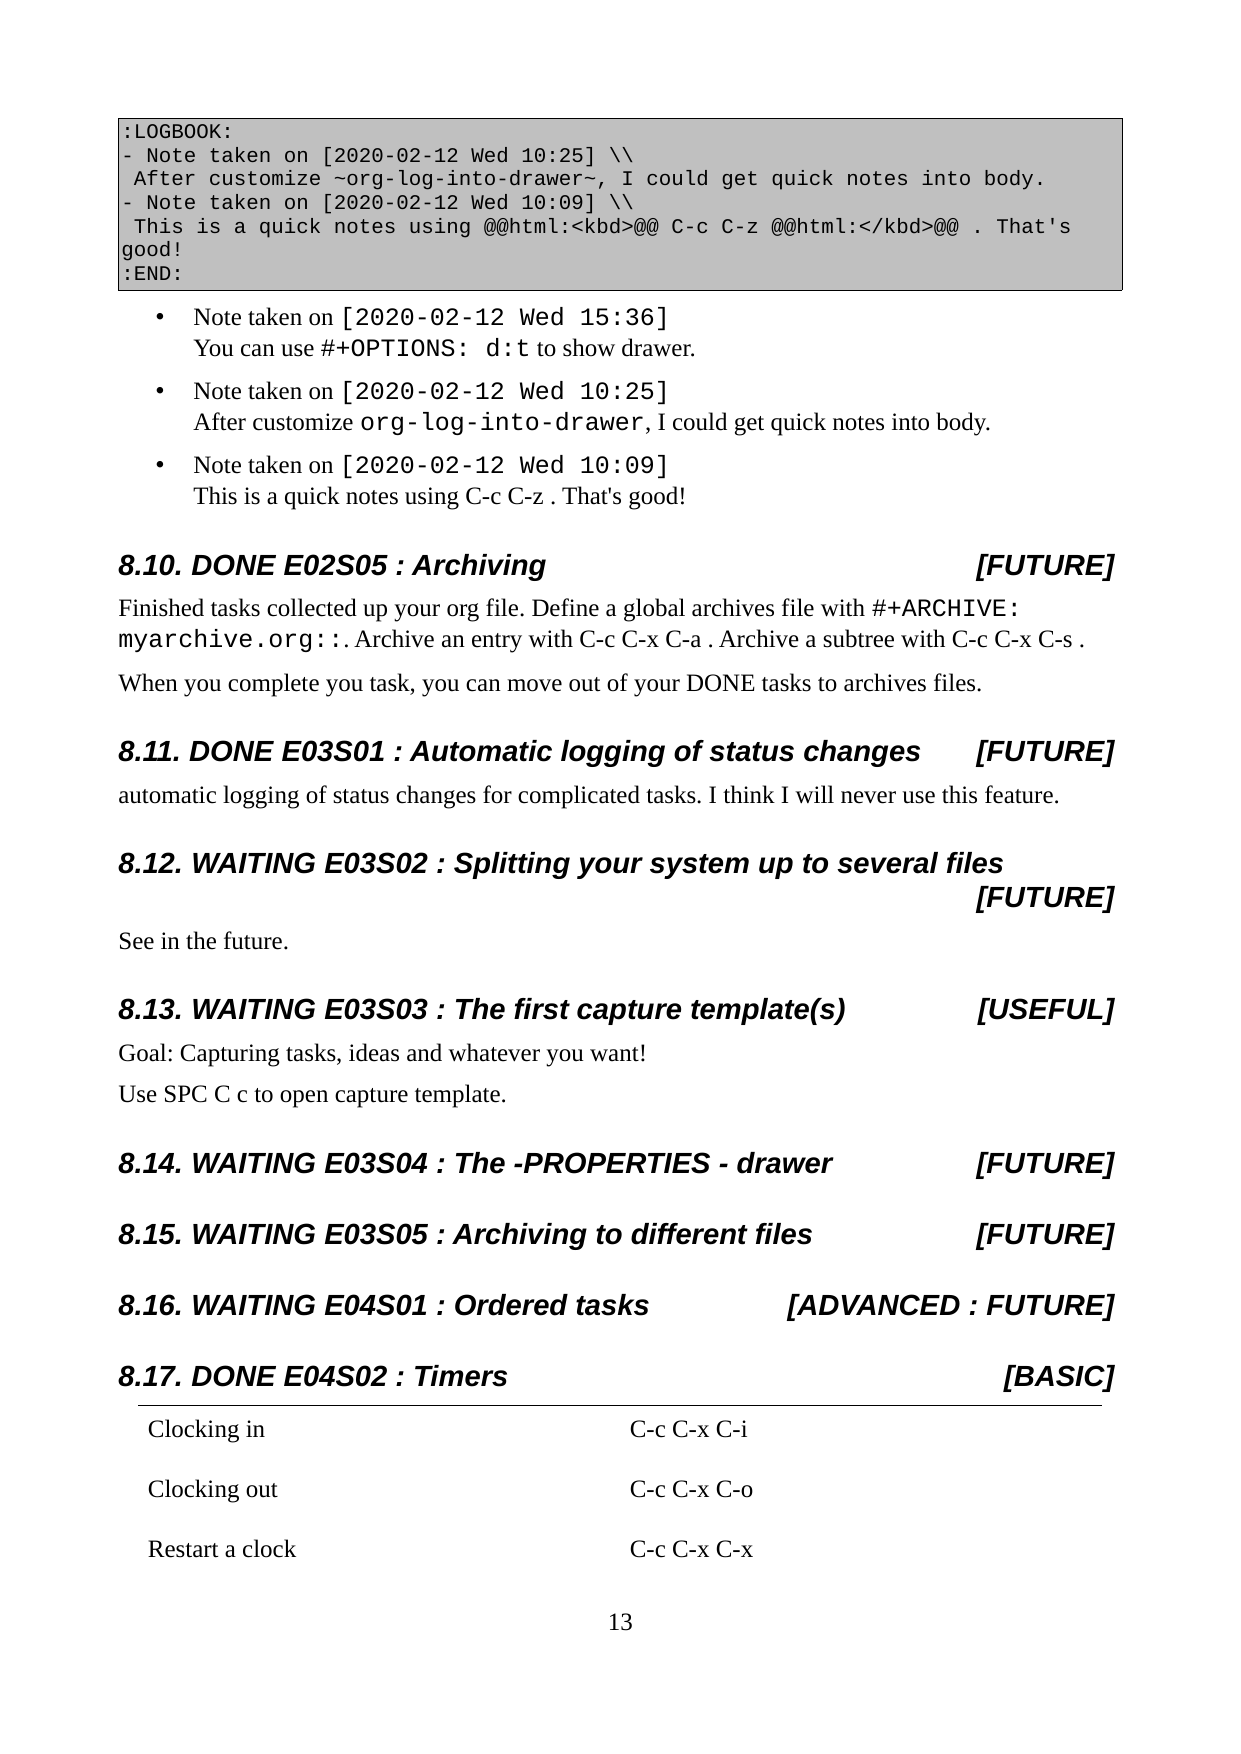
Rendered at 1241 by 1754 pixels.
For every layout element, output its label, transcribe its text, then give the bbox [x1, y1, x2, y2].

text After customize ~org-log-into-drawer~, I could get quick notes into body. [119, 165, 1122, 189]
text Finished tasks collected up your org file. Define a global archives file with #+ARCHIVE: myarchive.org::. Archive an entry with C-c C-x C-a . Archive a subtree with C-c C-x C-s . [118, 593, 1122, 655]
text See in the future. [118, 926, 1122, 954]
subtitle DONE E03S01 : Automatic logging of status changes [FUTURE] [118, 734, 1122, 767]
list Note taken on [2020-02-12 Wed 10:09] This is a quick notes using C-c C-z . That's good! [156, 450, 1122, 510]
table_cell Restart a clock [138, 1525, 620, 1572]
subtitle WAITING E03S02 : Splitting your system up to several files [FUTURE] [118, 846, 1122, 913]
text Goal: Capturing tasks, ideas and whatever you want! [118, 1038, 1122, 1067]
text :END: [119, 260, 1122, 290]
text - Note taken on [2020-02-12 Wed 10:25] \\ [119, 142, 1122, 165]
subtitle WAITING E03S04 : The -PROPERTIES - drawer [FUTURE] [118, 1146, 1122, 1179]
subtitle WAITING E03S05 : Archiving to different files [FUTURE] [118, 1217, 1122, 1250]
table_header Clocking in [138, 1406, 620, 1465]
text - Note taken on [2020-02-12 Wed 10:09] \\ [119, 189, 1122, 213]
subtitle DONE E04S02 : Timers [BASIC] [118, 1359, 1122, 1392]
text Use SPC C c to open capture template. [118, 1079, 1122, 1108]
text This is a quick notes using @@html:<kbd>@@ C-c C-z @@html:</kbd>@@ . That's good! [119, 213, 1122, 260]
text When you complete you task, you can move out of your DONE tasks to archives files. [118, 668, 1122, 696]
subtitle WAITING E04S01 : Ordered tasks [ADVANCED : FUTURE] [118, 1288, 1122, 1321]
subtitle DONE E02S05 : Archiving [FUTURE] [118, 547, 1122, 581]
list Note taken on [2020-02-12 Wed 15:36] You can use #+OPTIONS: d:t to show drawer. [156, 302, 1122, 364]
subtitle WAITING E03S03 : The first capture template(s) [USEFUL] [118, 992, 1122, 1026]
table_cell C-c C-x C-x [620, 1525, 1102, 1572]
text :LOGBOOK: [119, 119, 1122, 142]
list Note taken on [2020-02-12 Wed 10:25] After customize org-log-into-drawer, I could get quick notes into body. [156, 376, 1122, 438]
table_cell C-c C-x C-o [620, 1465, 1102, 1525]
table_header C-c C-x C-i [620, 1406, 1102, 1465]
text automatic logging of status changes for complicated tasks. I think I will never use this feature. [118, 780, 1122, 809]
table_cell Clocking out [138, 1465, 620, 1525]
